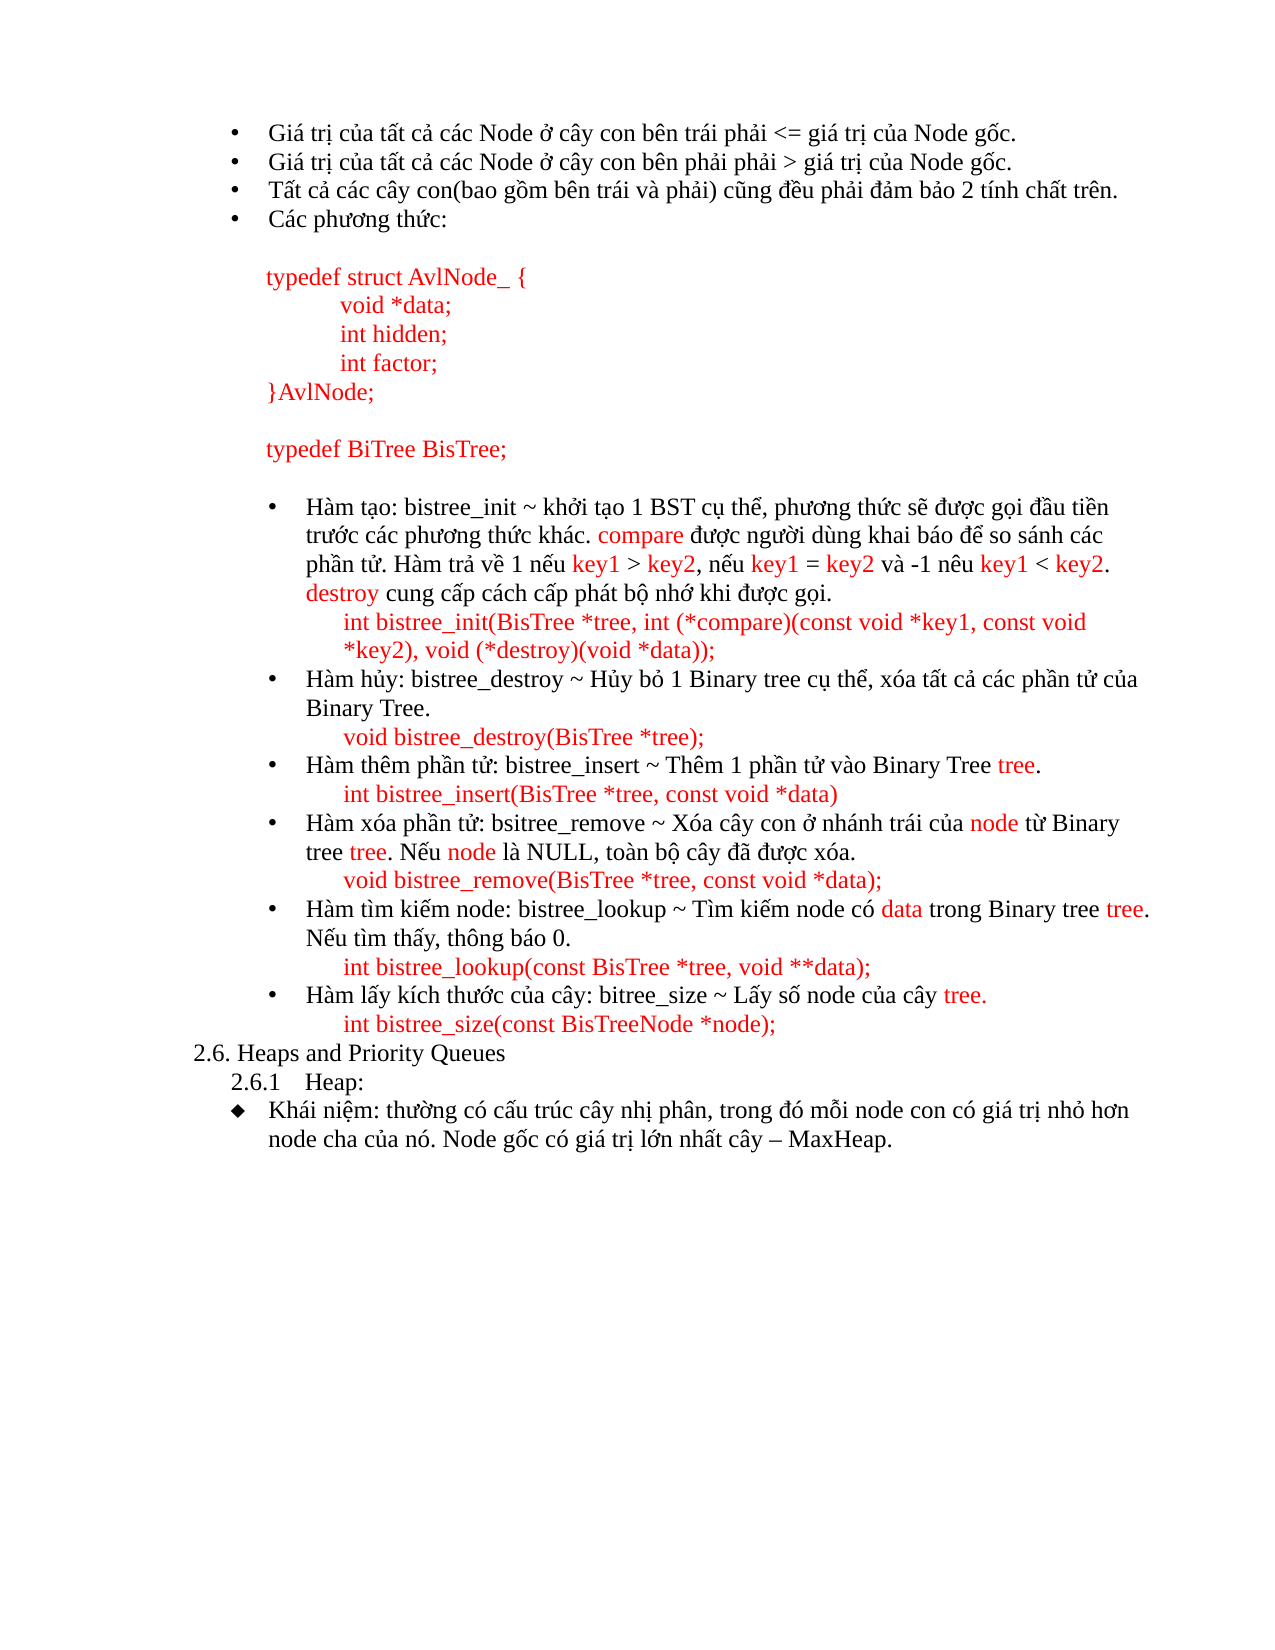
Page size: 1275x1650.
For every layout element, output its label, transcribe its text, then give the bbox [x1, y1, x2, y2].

list int bistree_insert(BisTree *tree, const void *data) [306, 779, 1157, 808]
list Hàm tạo: bistree_init ~ khởi tạo 1 BST cụ thể, phương thức sẽ được gọi đầu tiền trước các phương thức khác. compare được người dùng khai báo để so sánh các phần tử. Hàm trả về 1 nếu key1 > key2, nếu key1 = key2 và -1 nêu key1 < key2. destroy cung cấp cách cấp phát bộ nhớ khi được gọi. [268, 492, 1157, 607]
text typedef struct AvlNode_ { [118, 262, 1157, 291]
text void *data; [118, 291, 1157, 319]
text }AvlNode; [118, 377, 1157, 406]
list Giá trị của tất cả các Node ở cây con bên phải phải > giá trị của Node gốc. [231, 147, 1157, 176]
list void bistree_destroy(BisTree *tree); [306, 722, 1157, 751]
list Hàm tìm kiếm node: bistree_lookup ~ Tìm kiếm node có data trong Binary tree tree. Nếu tìm thấy, thông báo 0. [268, 894, 1157, 952]
list int bistree_init(BisTree *tree, int (*compare)(const void *key1, const void *key2), void (*destroy)(void *data)); [306, 607, 1157, 664]
list Hàm xóa phần tử: bsitree_remove ~ Xóa cây con ở nhánh trái của node từ Binary tree tree. Nếu node là NULL, toàn bộ cây đã được xóa. [268, 808, 1157, 866]
list 2.6. Heaps and Priority Queues [156, 1038, 1157, 1067]
text int hidden; [118, 319, 1157, 348]
list Hàm thêm phần tử: bistree_insert ~ Thêm 1 phần tử vào Binary Tree tree. [268, 751, 1157, 779]
text int factor; [118, 348, 1157, 377]
list 2.6.1 Heap: [193, 1067, 1157, 1096]
text typedef BiTree BisTree; [118, 434, 1157, 463]
list void bistree_remove(BisTree *tree, const void *data); [306, 866, 1157, 894]
list int bistree_lookup(const BisTree *tree, void **data); [306, 952, 1157, 981]
list Giá trị của tất cả các Node ở cây con bên trái phải <= giá trị của Node gốc. [231, 118, 1157, 147]
list Khái niệm: thường có cấu trúc cây nhị phân, trong đó mỗi node con có giá trị nhỏ hơn node cha của nó. Node gốc có giá trị lớn nhất cây – MaxHeap. [231, 1096, 1157, 1153]
list Hàm lấy kích thước của cây: bitree_size ~ Lấy số node của cây tree. [268, 981, 1157, 1009]
list Hàm hủy: bistree_destroy ~ Hủy bỏ 1 Binary tree cụ thể, xóa tất cả các phần tử của Binary Tree. [268, 664, 1157, 722]
list int bistree_size(const BisTreeNode *node); [306, 1009, 1157, 1038]
list Các phương thức: [231, 204, 1157, 233]
list Tất cả các cây con(bao gồm bên trái và phải) cũng đều phải đảm bảo 2 tính chất trên. [231, 176, 1157, 204]
